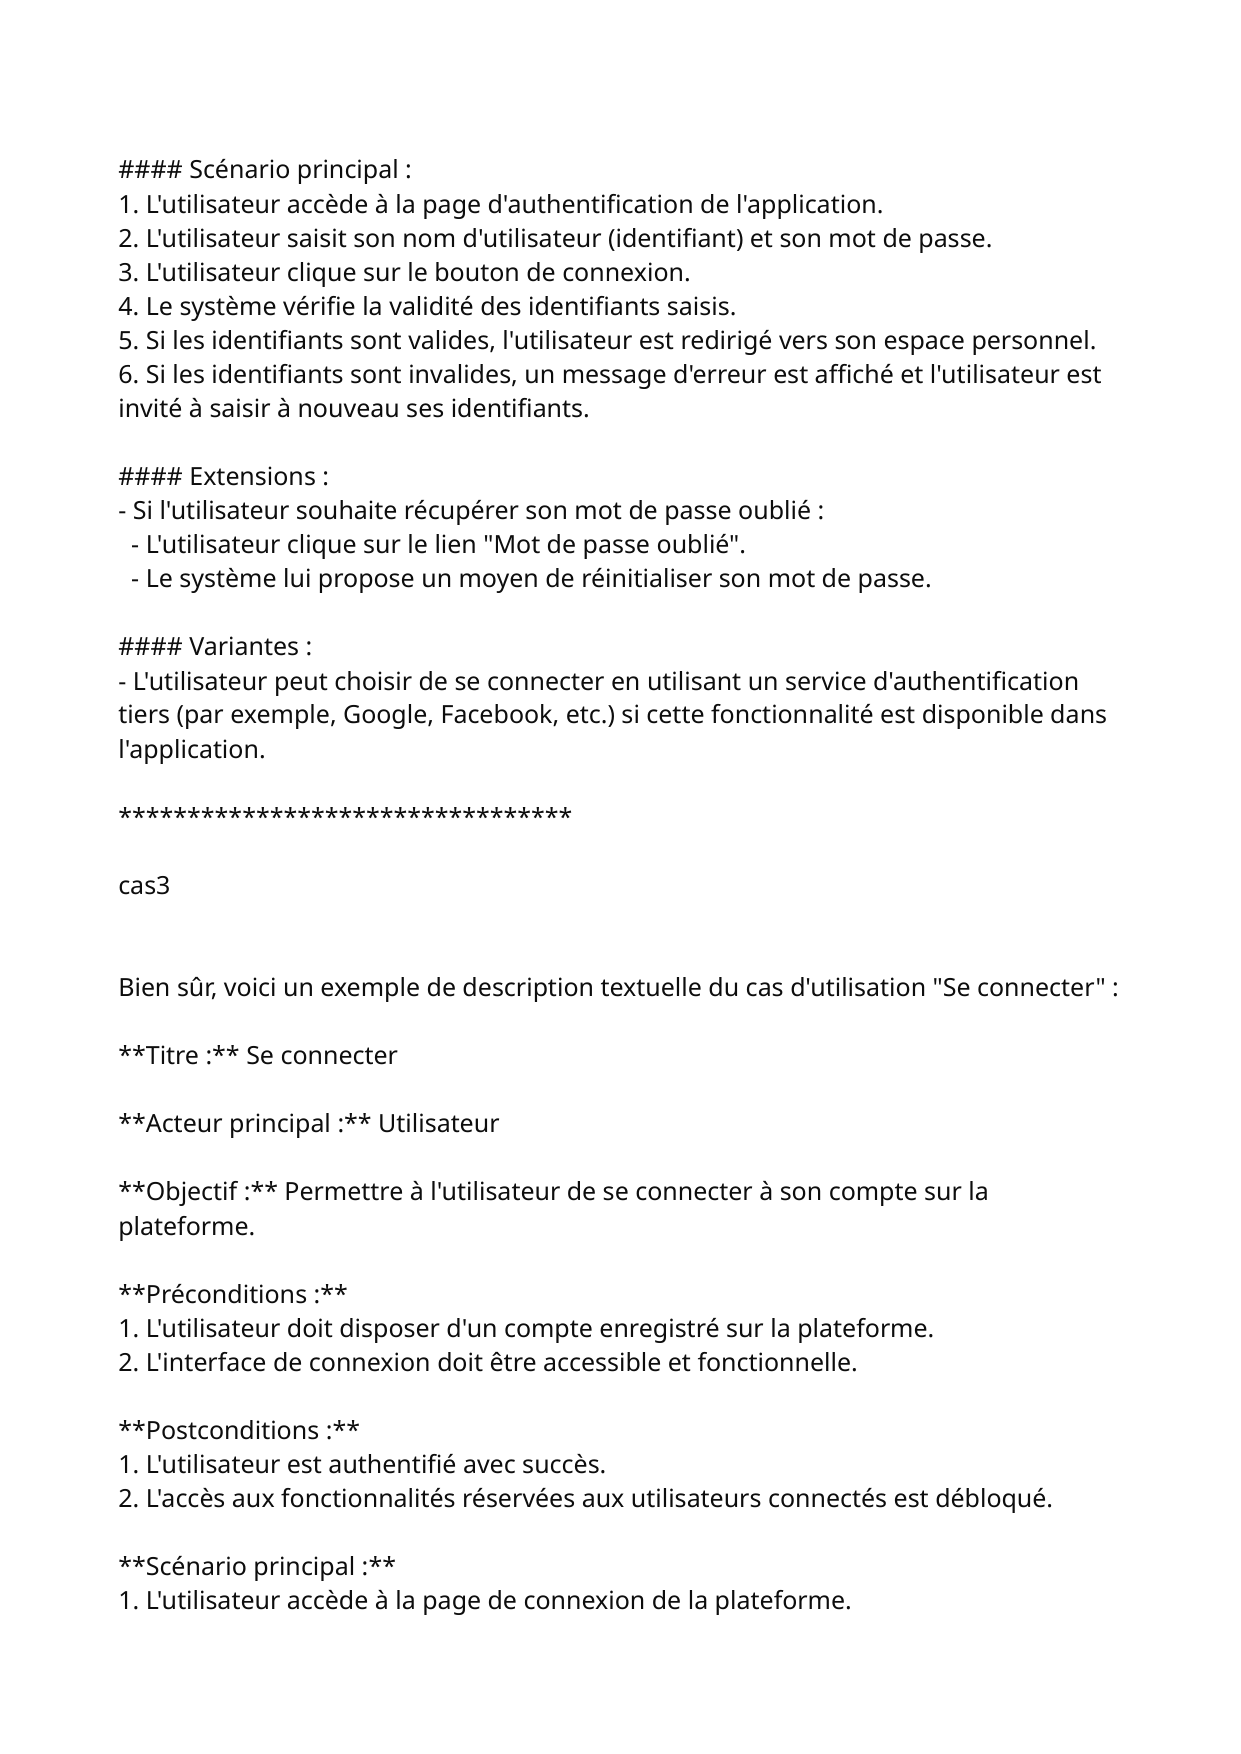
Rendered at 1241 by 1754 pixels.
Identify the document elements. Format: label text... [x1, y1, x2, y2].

text 1. L'utilisateur accède à la page d'authentification de l'application. [118, 186, 1122, 220]
text 3. L'utilisateur clique sur le bouton de connexion. [118, 254, 1122, 288]
text 2. L'utilisateur saisit son nom d'utilisateur (identifiant) et son mot de passe. [118, 220, 1122, 254]
text 1. L'utilisateur accède à la page de connexion de la plateforme. [118, 1583, 1122, 1617]
text 2. L'accès aux fonctionnalités réservées aux utilisateurs connectés est débloqué. [118, 1481, 1122, 1515]
text - L'utilisateur peut choisir de se connecter en utilisant un service d'authentification tiers (par exemple, Google, Facebook, etc.) si cette fonctionnalité est disponible dans l'application. [118, 663, 1122, 765]
text - Si l'utilisateur souhaite récupérer son mot de passe oublié : [118, 493, 1122, 527]
text - Le système lui propose un moyen de réinitialiser son mot de passe. [118, 561, 1122, 595]
text **Titre :** Se connecter [118, 1038, 1122, 1072]
text **Acteur principal :** Utilisateur [118, 1106, 1122, 1140]
text **Scénario principal :** [118, 1549, 1122, 1583]
text #### Variantes : [118, 629, 1122, 663]
text **Postconditions :** [118, 1412, 1122, 1447]
text 1. L'utilisateur est authentifié avec succès. [118, 1447, 1122, 1481]
text ********************************* [118, 799, 1122, 833]
text cas3 [118, 867, 1122, 902]
text **Objectif :** Permettre à l'utilisateur de se connecter à son compte sur la plateforme. [118, 1174, 1122, 1242]
text 2. L'interface de connexion doit être accessible et fonctionnelle. [118, 1344, 1122, 1378]
text 5. Si les identifiants sont valides, l'utilisateur est redirigé vers son espace personnel. [118, 322, 1122, 357]
text Bien sûr, voici un exemple de description textuelle du cas d'utilisation "Se connecter" : [118, 970, 1122, 1004]
text **Préconditions :** [118, 1276, 1122, 1310]
text 4. Le système vérifie la validité des identifiants saisis. [118, 288, 1122, 322]
text - L'utilisateur clique sur le lien "Mot de passe oublié". [118, 527, 1122, 561]
text 1. L'utilisateur doit disposer d'un compte enregistré sur la plateforme. [118, 1310, 1122, 1344]
text 6. Si les identifiants sont invalides, un message d'erreur est affiché et l'utilisateur est invité à saisir à nouveau ses identifiants. [118, 357, 1122, 425]
text #### Extensions : [118, 459, 1122, 493]
text #### Scénario principal : [118, 152, 1122, 186]
